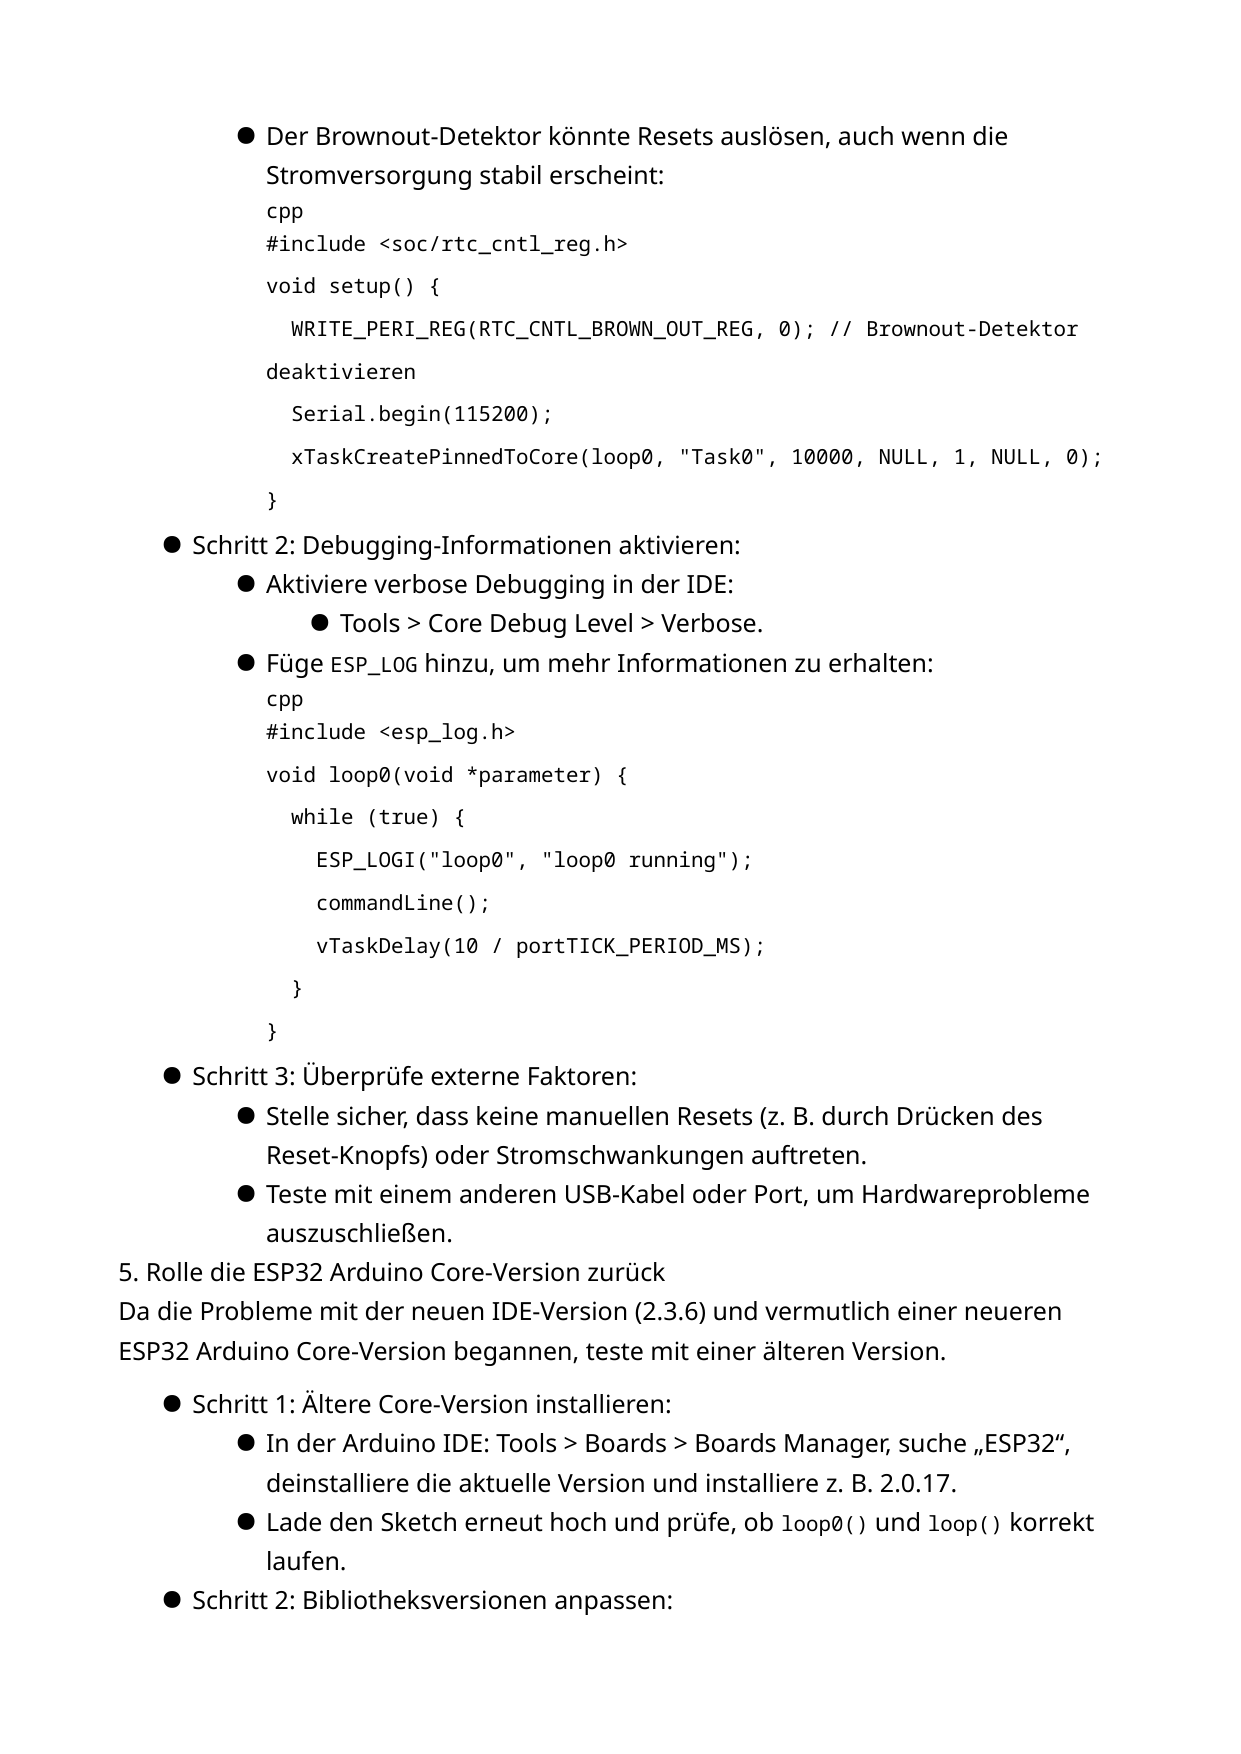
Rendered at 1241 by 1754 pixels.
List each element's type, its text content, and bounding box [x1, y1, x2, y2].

list cpp [236, 684, 1122, 713]
list Schritt 1: Ältere Core-Version installieren: [162, 1387, 1122, 1421]
list } [236, 485, 1122, 514]
list Der Brownout-Detektor könnte Resets auslösen, auch wenn die Stromversorgung stabil erscheint: [236, 118, 1122, 191]
list Aktiviere verbose Debugging in der IDE: [236, 567, 1122, 601]
list } [236, 1016, 1122, 1045]
list commandLine(); [236, 888, 1122, 916]
list In der Arduino IDE: Tools > Boards > Boards Manager, suche „ESP32“, deinstalliere die aktuelle Version und installiere z. B. 2.0.17. [236, 1426, 1122, 1499]
list Schritt 3: Überprüfe externe Faktoren: [162, 1059, 1122, 1093]
list Serial.begin(115200); [236, 399, 1122, 428]
list } [236, 973, 1122, 1002]
list Schritt 2: Bibliotheksversionen anpassen: [162, 1583, 1122, 1617]
list Füge ESP_LOG hinzu, um mehr Informationen zu erhalten: [236, 645, 1122, 679]
list cpp [236, 196, 1122, 225]
list #include <esp_log.h> [236, 717, 1122, 746]
list ESP_LOGI("loop0", "loop0 running"); [236, 845, 1122, 874]
list #include <soc/rtc_cntl_reg.h> [236, 229, 1122, 257]
list Schritt 2: Debugging-Informationen aktivieren: [162, 528, 1122, 562]
list xTaskCreatePinnedToCore(loop0, "Task0", 10000, NULL, 1, NULL, 0); [236, 442, 1122, 471]
list while (true) { [236, 802, 1122, 831]
text 5. Rolle die ESP32 Arduino Core-Version zurück [118, 1255, 1122, 1289]
list void setup() { [236, 272, 1122, 300]
list Teste mit einem anderen USB-Kabel oder Port, um Hardwareprobleme auszuschließen. [236, 1176, 1122, 1250]
list Stelle sicher, dass keine manuellen Resets (z. B. durch Drücken des Reset-Knopfs) oder Stromschwankungen auftreten. [236, 1098, 1122, 1171]
list Tools > Core Debug Level > Verbose. [310, 606, 1122, 640]
list void loop0(void *parameter) { [236, 760, 1122, 788]
list vTaskDelay(10 / portTICK_PERIOD_MS); [236, 931, 1122, 959]
text Da die Probleme mit der neuen IDE-Version (2.3.6) und vermutlich einer neueren ESP32 Arduino Core-Version begannen, teste mit einer älteren Version. [118, 1294, 1122, 1367]
list Lade den Sketch erneut hoch und prüfe, ob loop0() und loop() korrekt laufen. [236, 1504, 1122, 1578]
list WRITE_PERI_REG(RTC_CNTL_BROWN_OUT_REG, 0); // Brownout-Detektor deaktivieren [236, 314, 1122, 385]
